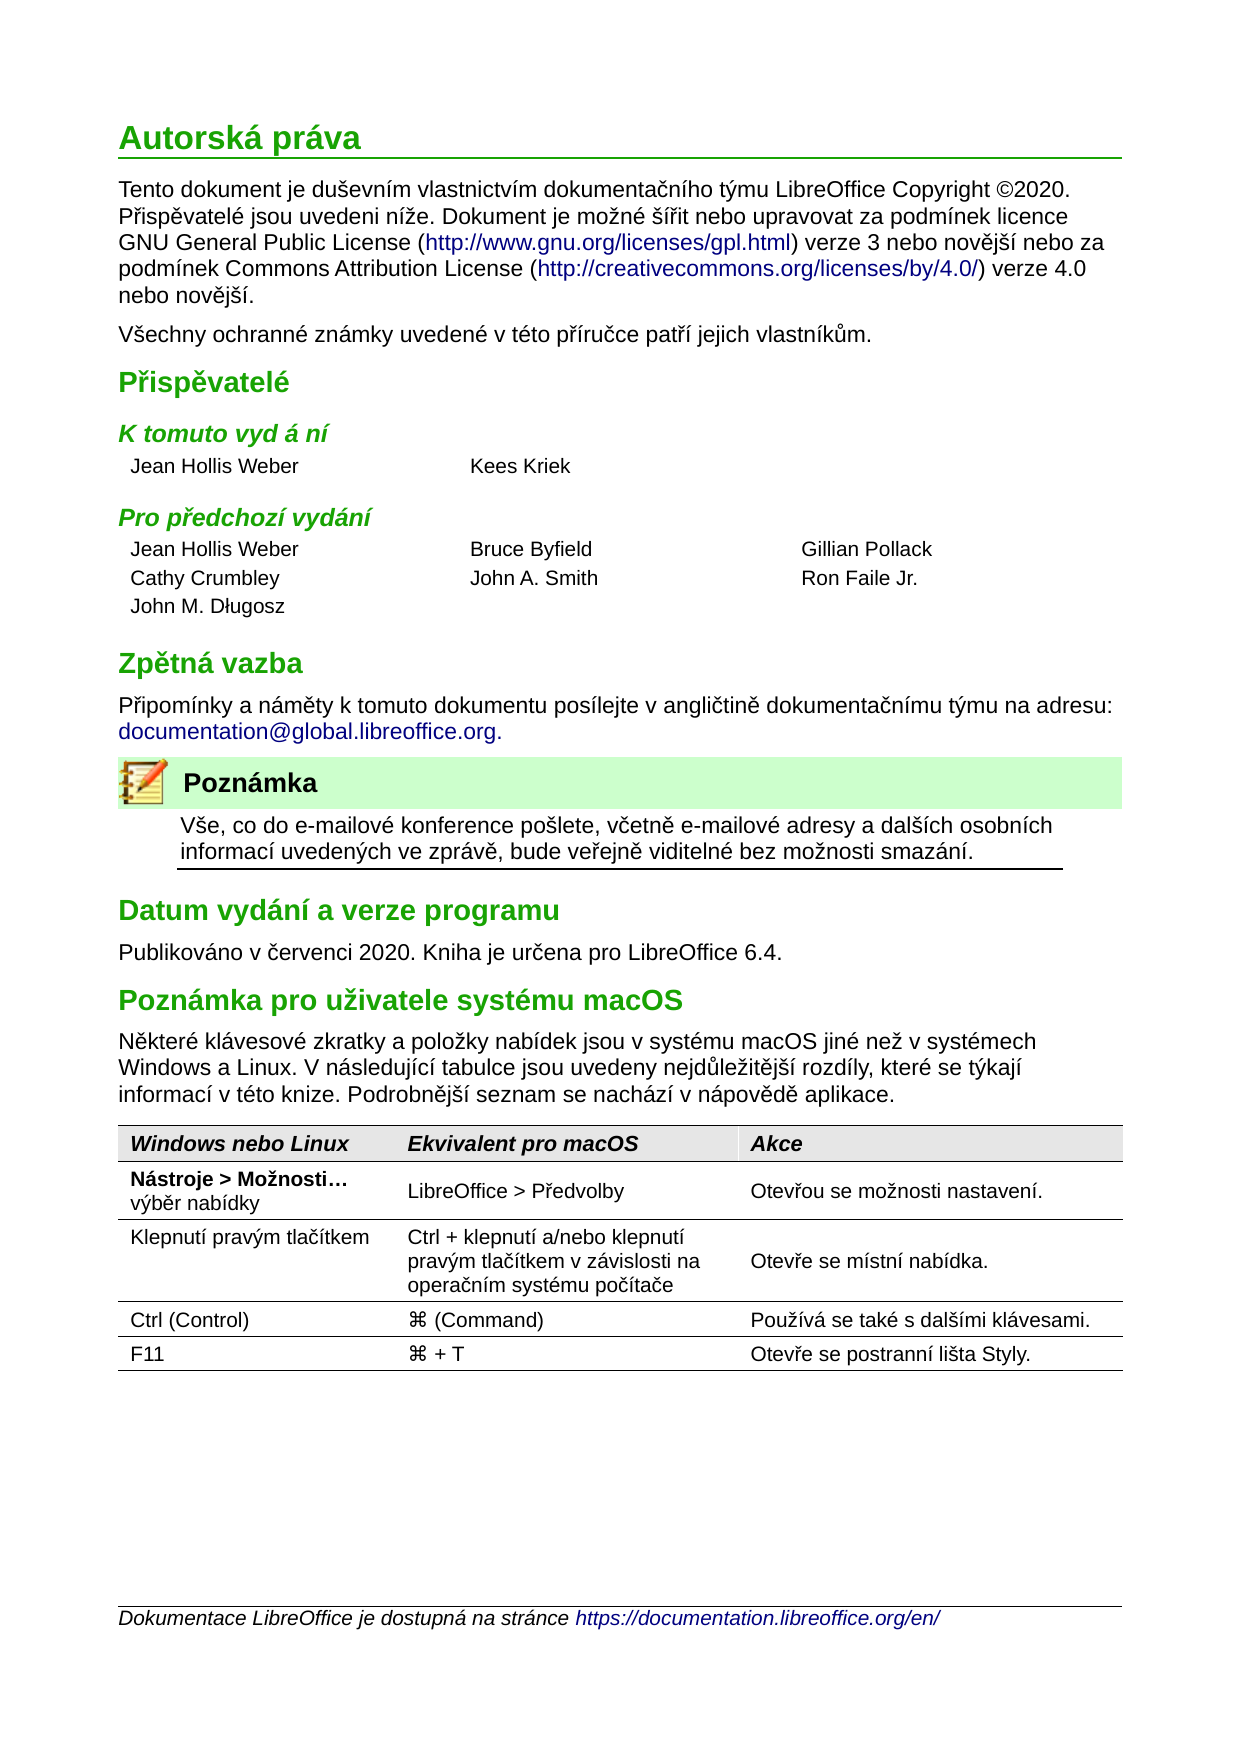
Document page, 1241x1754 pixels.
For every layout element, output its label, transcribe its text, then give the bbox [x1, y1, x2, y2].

table_header Jean Hollis Weber [118, 454, 458, 482]
table_header Kees Kriek [458, 454, 789, 482]
text Některé klávesové zkratky a položky nabídek jsou v systému macOS jiné než v systémech Windows a Linux. V následující tabulce jsou uvedeny nejdůležitější rozdíly, které se týkají informací v této knize. Podrobnější seznam se nachází v nápovědě aplikace. [118, 1028, 1122, 1107]
table_header Windows nebo Linux [118, 1126, 396, 1161]
table_cell John M. Długosz [118, 594, 458, 623]
table_header Akce [739, 1126, 1123, 1161]
subtitle Poznámka [118, 757, 1122, 809]
table_cell F11 [118, 1337, 396, 1370]
subtitle Pro předchozí vydání [118, 503, 1122, 531]
table_cell Používá se také s dalšími klávesami. [739, 1302, 1123, 1336]
table_header Bruce Byfield [458, 537, 789, 566]
table_header Ekvivalent pro macOS [396, 1126, 738, 1161]
text Publikováno v červenci 2020. Kniha je určena pro LibreOffice 6.4. [118, 939, 1122, 965]
table_cell ⌘ (Command) [396, 1302, 738, 1336]
table_cell Ctrl + klepnutí a/nebo klepnutí pravým tlačítkem v závislosti na operačním systému počítače [396, 1220, 738, 1301]
text Připomínky a náměty k tomuto dokumentu posílejte v angličtině dokumentačnímu týmu na adresu: documentation@global.libreoffice.org. [118, 692, 1122, 744]
table_cell ⌘ + T [396, 1337, 738, 1370]
picture [119, 757, 170, 808]
subtitle Zpětná vazba [118, 646, 1122, 680]
table_cell Otevřou se možnosti nastavení. [739, 1162, 1123, 1219]
text Tento dokument je duševním vlastnictvím dokumentačního týmu LibreOffice Copyright ©2020. Přispěvatelé jsou uvedeni níže. Dokument je možné šířit nebo upravovat za podmínek licence GNU General Public License (http://www.gnu.org/licenses/gpl.html) verze 3 nebo novější nebo za podmínek Commons Attribution License (http://creativecommons.org/licenses/by/4.0/) verze 4.0 nebo novější. [118, 176, 1122, 308]
table_header [789, 454, 1122, 482]
table_header Jean Hollis Weber [118, 537, 458, 566]
table_cell [789, 594, 1122, 623]
table_header Gillian Pollack [789, 537, 1122, 566]
subtitle K tomuto vyd á ní [118, 419, 1122, 448]
text Všechny ochranné známky uvedené v této příručce patří jejich vlastníkům. [118, 321, 1122, 347]
table_cell Klepnutí pravým tlačítkem [118, 1220, 396, 1301]
text Vše, co do e-mailové konference pošlete, včetně e-mailové adresy a dalších osobních informací uvedených ve zprávě, bude veřejně viditelné bez možnosti smazání. [177, 809, 1063, 868]
table_cell [458, 594, 789, 623]
subtitle Datum vydání a verze programu [118, 893, 1122, 927]
table_cell John A. Smith [458, 566, 789, 594]
subtitle Přispěvatelé [118, 365, 1122, 398]
subtitle Poznámka pro uživatele systému macOS [118, 983, 1122, 1016]
table_cell Ctrl (Control) [118, 1302, 396, 1336]
subtitle Autorská práva [118, 118, 1122, 157]
table_cell Cathy Crumbley [118, 566, 458, 594]
table_cell Ron Faile Jr. [789, 566, 1122, 594]
table_cell Nástroje > Možnosti… výběr nabídky [118, 1162, 396, 1219]
table_cell Otevře se postranní lišta Styly. [739, 1337, 1123, 1370]
table_cell LibreOffice > Předvolby [396, 1162, 738, 1219]
table_cell Otevře se místní nabídka. [739, 1220, 1123, 1301]
